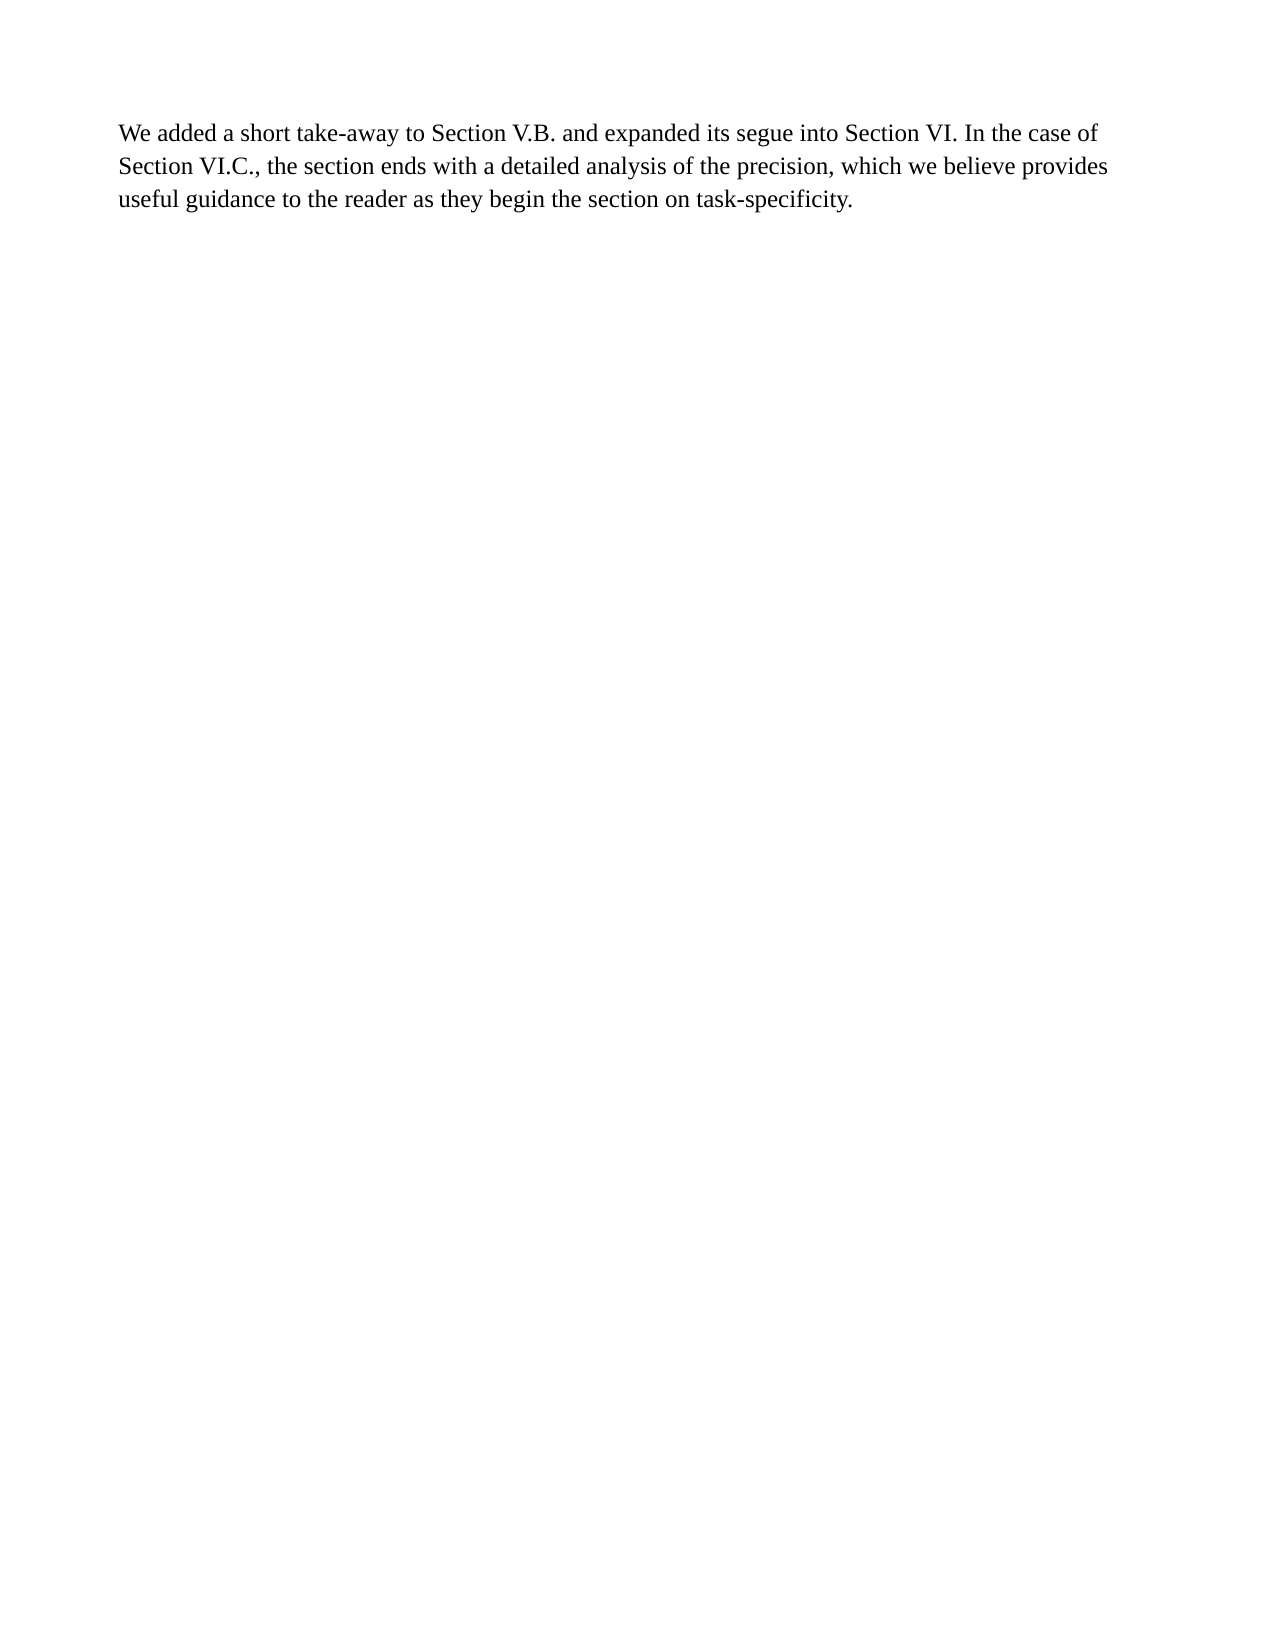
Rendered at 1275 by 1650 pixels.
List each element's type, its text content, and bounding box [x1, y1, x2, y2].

text We added a short take-away to Section V.B. and expanded its segue into Section VI. In the case of Section VI.C., the section ends with a detailed analysis of the precision, which we believe provides useful guidance to the reader as they begin the section on task-specificity. [118, 118, 1157, 213]
